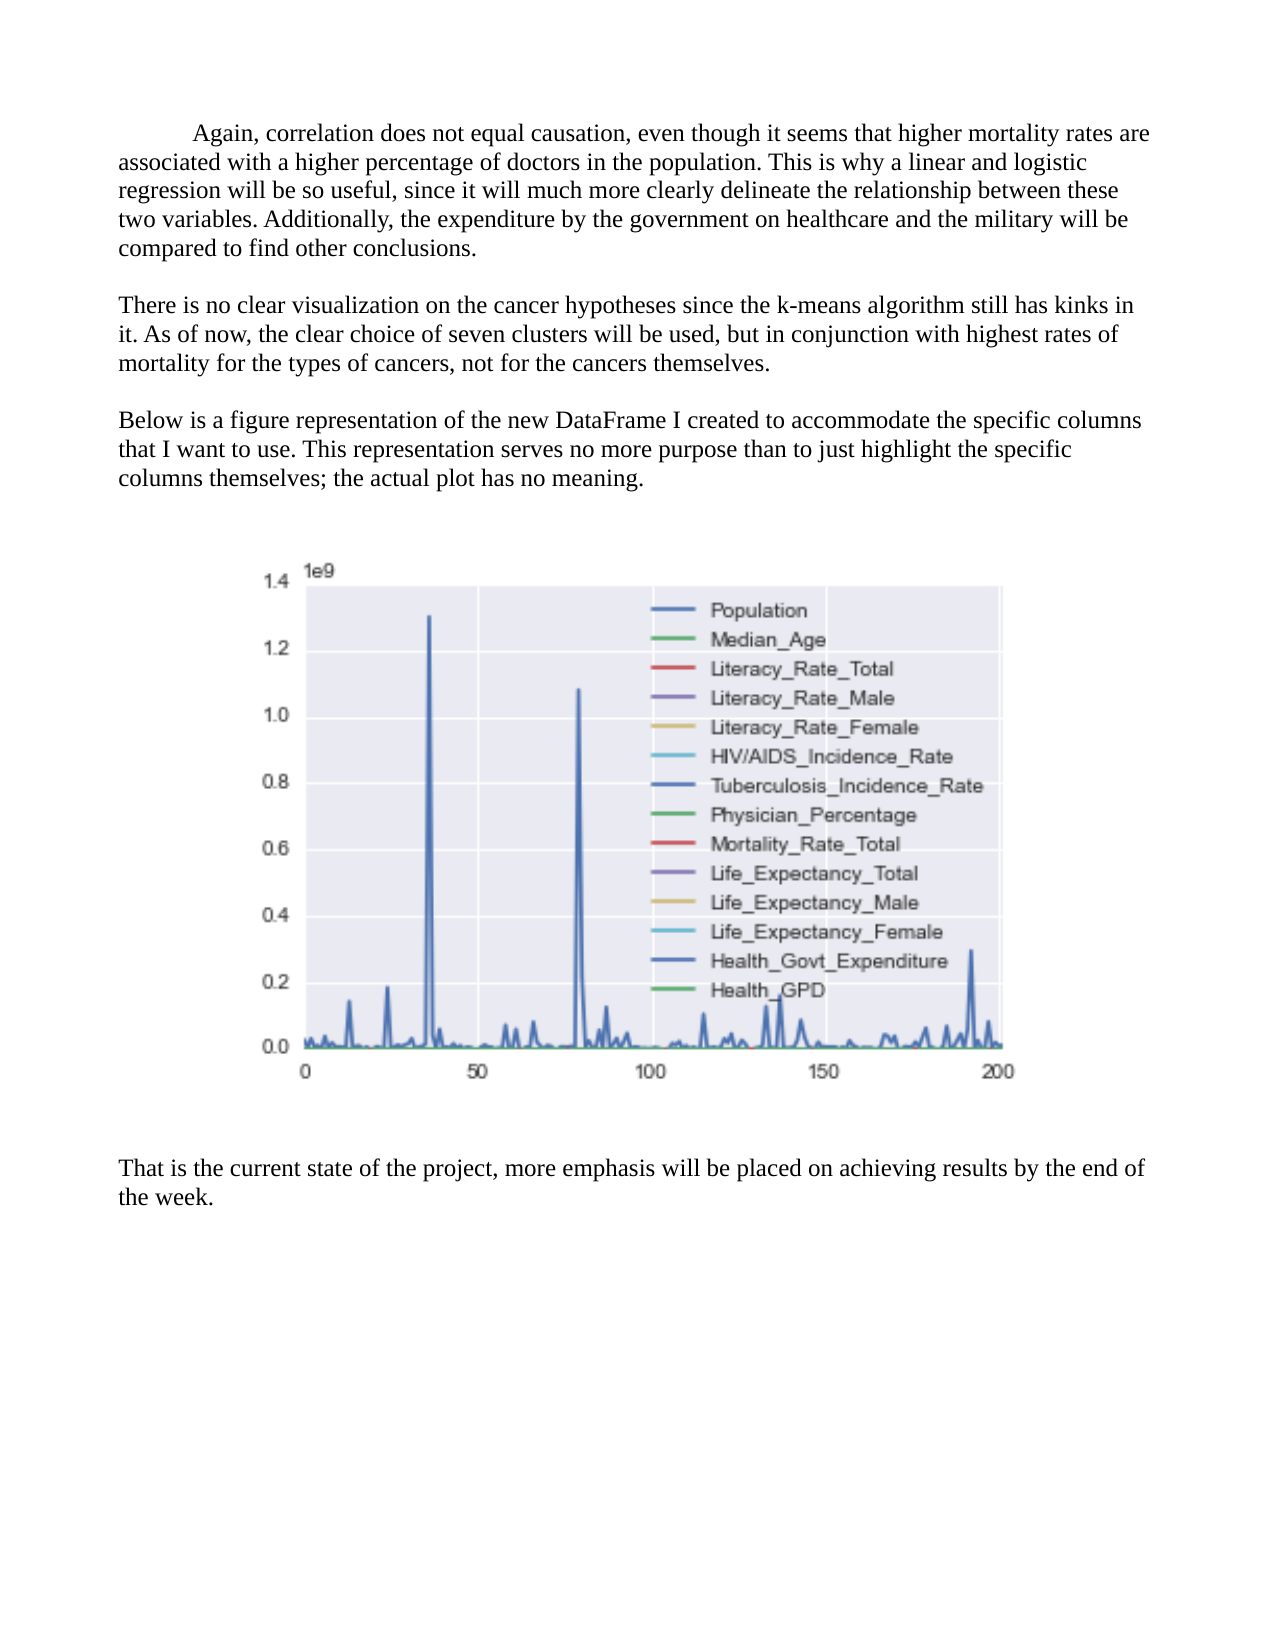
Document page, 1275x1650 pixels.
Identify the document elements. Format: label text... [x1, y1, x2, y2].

text That is the current state of the project, more emphasis will be placed on achieving results by the end of the week. [118, 1153, 1157, 1211]
text Again, correlation does not equal causation, even though it seems that higher mortality rates are associated with a higher percentage of doctors in the population. This is why a linear and logistic regression will be so useful, since it will much more clearly delineate the relationship between these two variables. Additionally, the expenditure by the government on healthcare and the military will be compared to find other conclusions. [118, 118, 1157, 262]
text There is no clear visualization on the cancer hypotheses since the k-means algorithm still has kinks in it. As of now, the clear choice of seven clusters will be used, but in conjunction with highest rates of mortality for the types of cancers, not for the cancers themselves. [118, 291, 1157, 377]
picture [192, 524, 1093, 1125]
text Below is a figure representation of the new DataFrame I created to accommodate the specific columns that I want to use. This representation serves no more purpose than to just highlight the specific columns themselves; the actual plot has no meaning. [118, 406, 1157, 492]
